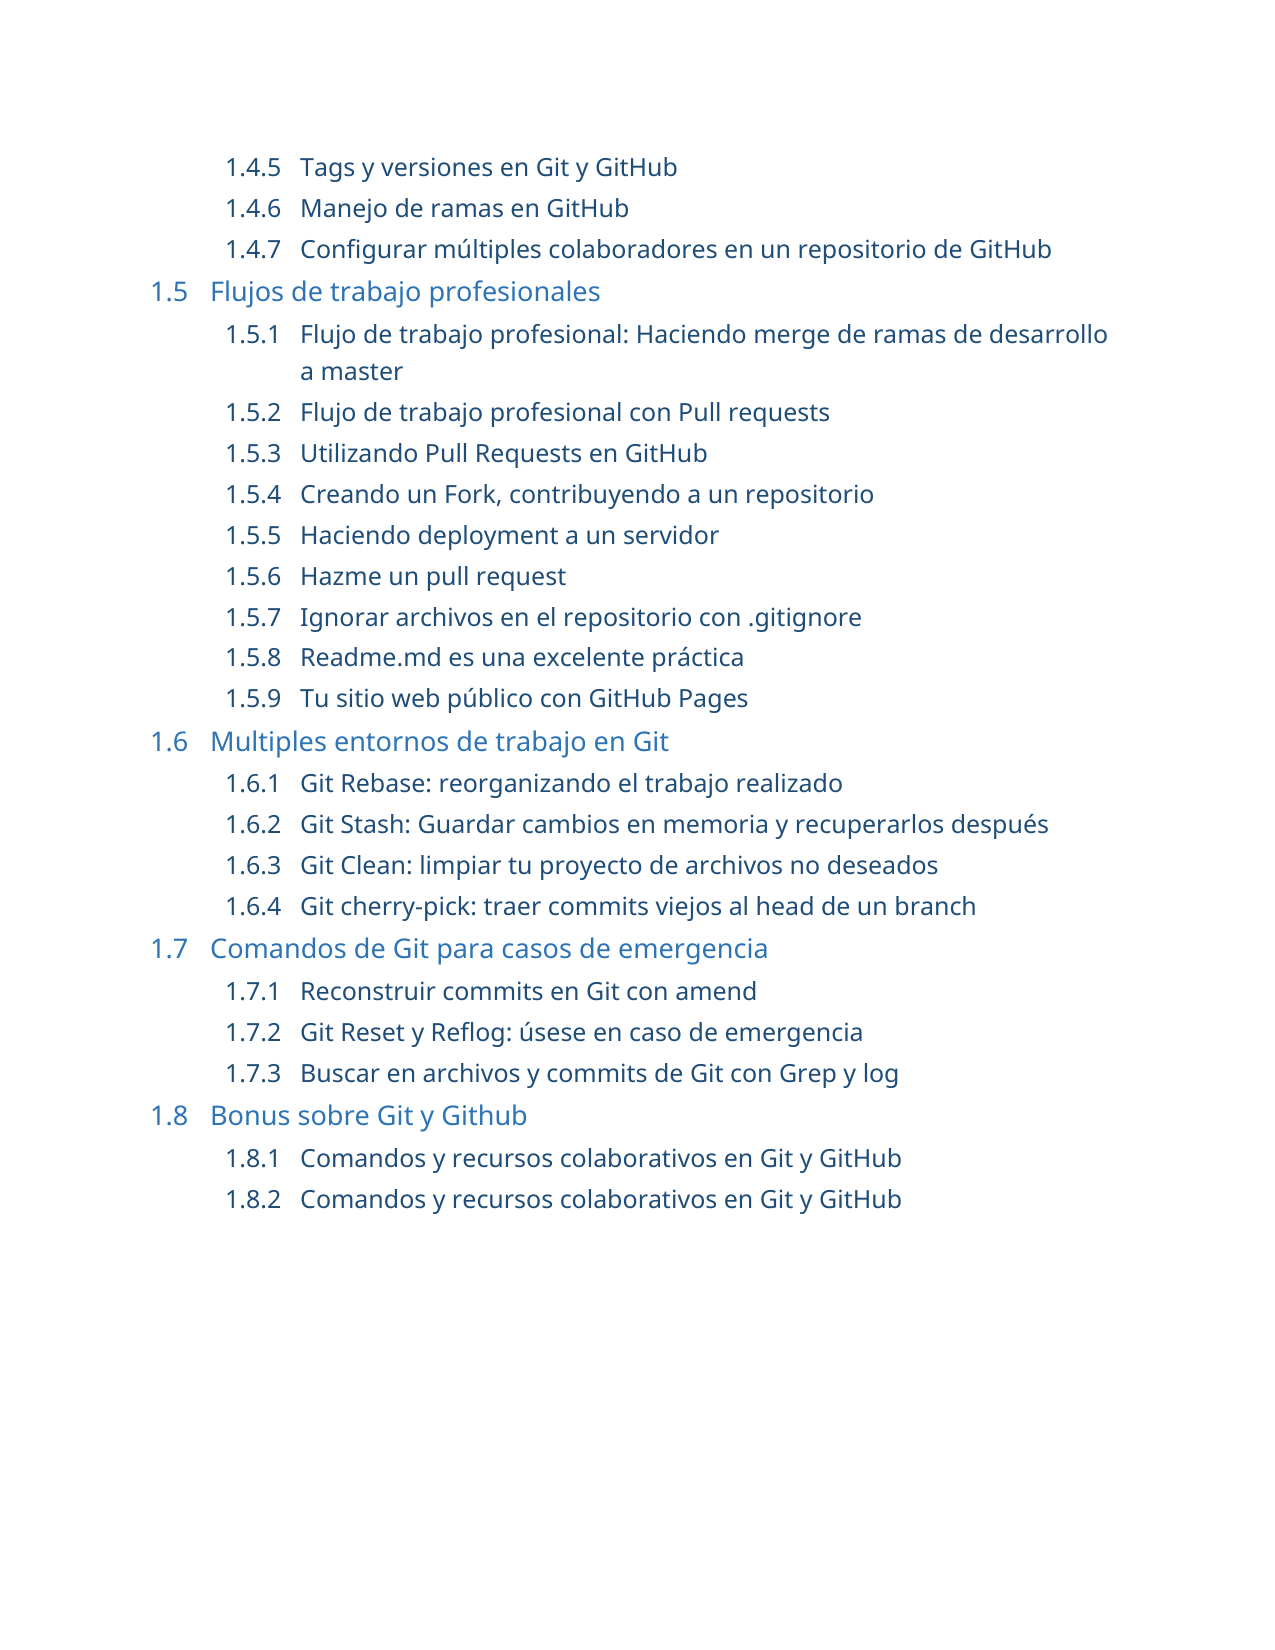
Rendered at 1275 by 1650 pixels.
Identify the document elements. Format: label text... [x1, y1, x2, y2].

subtitle Flujo de trabajo profesional: Haciendo merge de ramas de desarrollo a master [225, 317, 1125, 388]
subtitle Git Reset y Reflog: úsese en caso de emergencia [225, 1014, 1125, 1049]
subtitle Reconstruir commits en Git con amend [225, 974, 1125, 1008]
subtitle Comandos y recursos colaborativos en Git y GitHub [225, 1181, 1125, 1215]
subtitle Tags y versiones en Git y GitHub [225, 150, 1125, 184]
subtitle Buscar en archivos y commits de Git con Grep y log [225, 1056, 1125, 1089]
subtitle Git cherry-pick: traer commits viejos al head de un branch [225, 889, 1125, 923]
subtitle Creando un Fork, contribuyendo a un repositorio [225, 476, 1125, 510]
subtitle Comandos de Git para casos de emergencia [150, 930, 1125, 967]
subtitle Configurar múltiples colaboradores en un repositorio de GitHub [225, 232, 1125, 266]
subtitle Bonus sobre Git y Github [150, 1096, 1125, 1133]
subtitle Git Rebase: reorganizando el trabajo realizado [225, 766, 1125, 800]
subtitle Flujos de trabajo profesionales [150, 273, 1125, 310]
subtitle Comandos y recursos colaborativos en Git y GitHub [225, 1140, 1125, 1174]
subtitle Manejo de ramas en GitHub [225, 191, 1125, 225]
subtitle Git Stash: Guardar cambios en memoria y recuperarlos después [225, 807, 1125, 841]
subtitle Utilizando Pull Requests en GitHub [225, 435, 1125, 469]
subtitle Git Clean: limpiar tu proyecto de archivos no deseados [225, 848, 1125, 882]
subtitle Readme.md es una excelente práctica [225, 640, 1125, 674]
subtitle Hazme un pull request [225, 558, 1125, 592]
subtitle Ignorar archivos en el repositorio con .gitignore [225, 599, 1125, 633]
subtitle Multiples entornos de trabajo en Git [150, 722, 1125, 759]
subtitle Flujo de trabajo profesional con Pull requests [225, 394, 1125, 428]
subtitle Tu sitio web público con GitHub Pages [225, 681, 1125, 715]
subtitle Haciendo deployment a un servidor [225, 517, 1125, 551]
